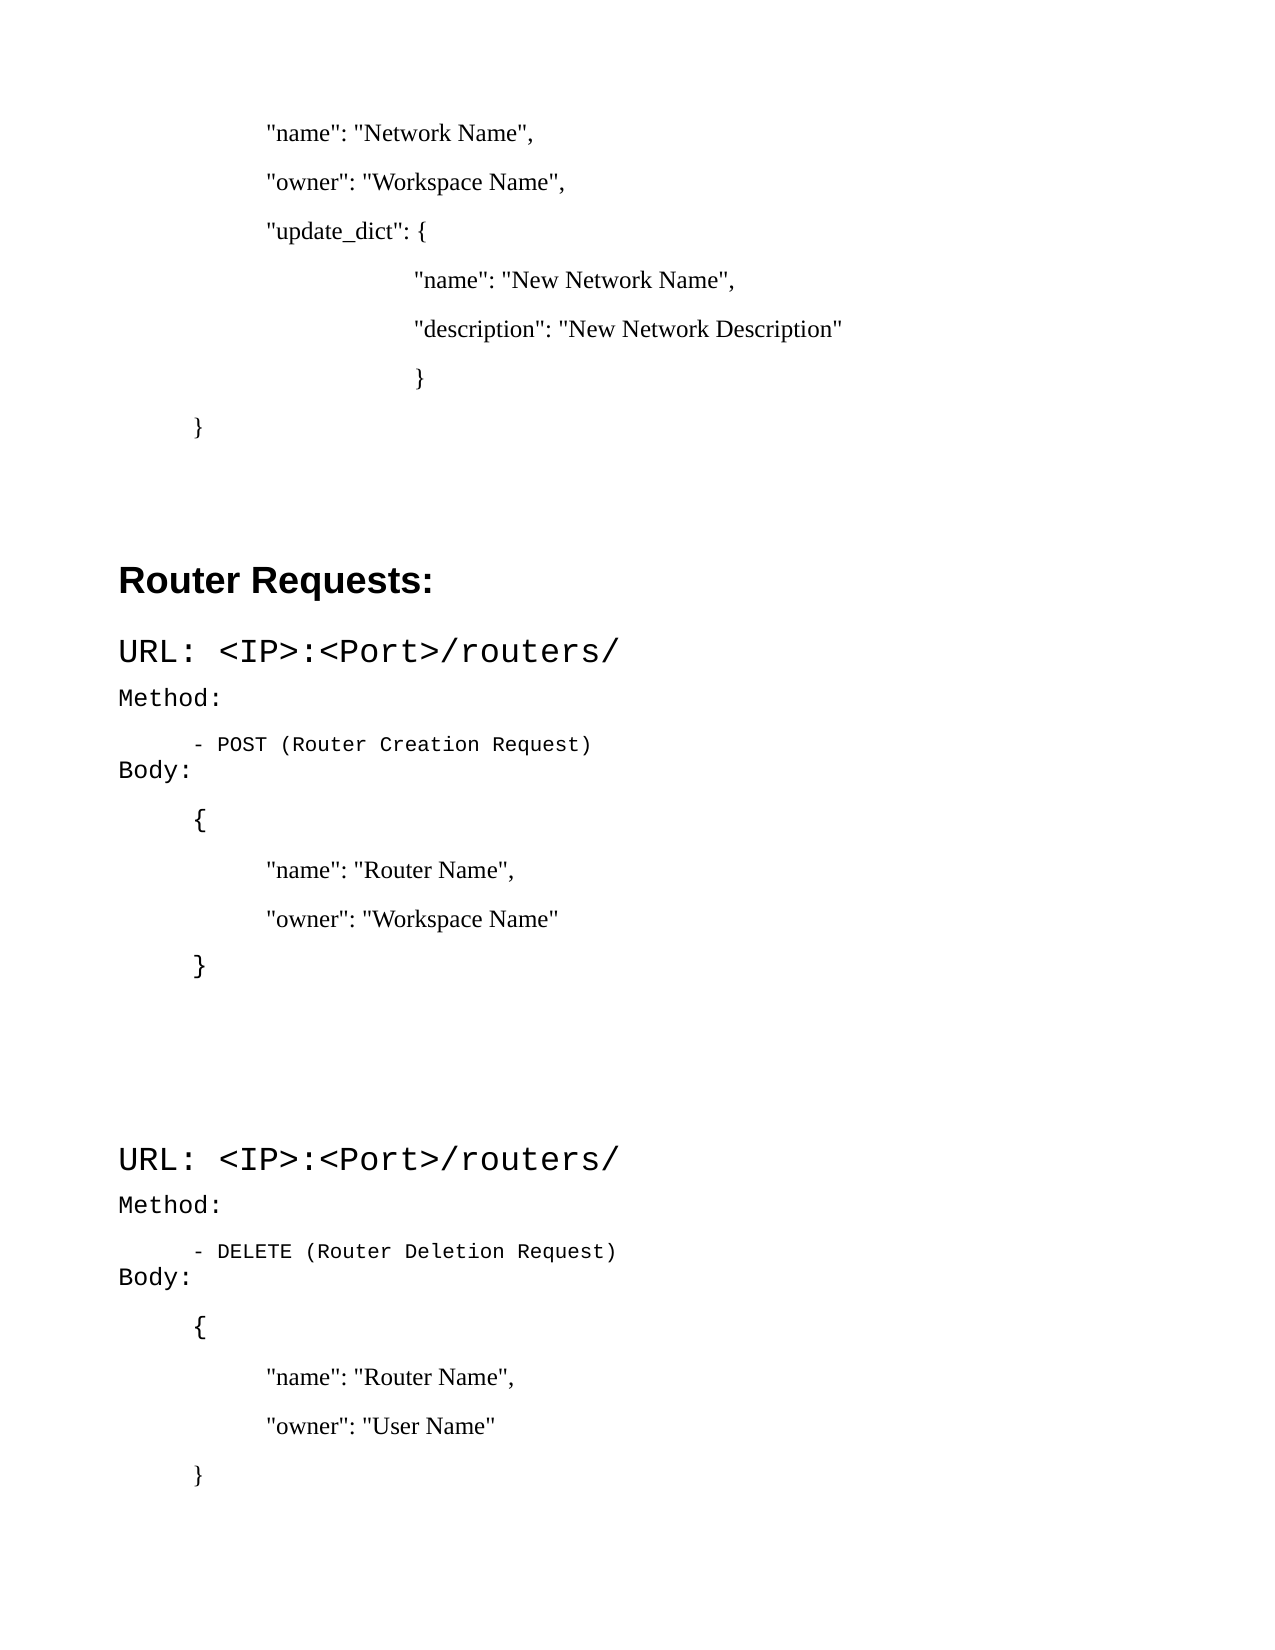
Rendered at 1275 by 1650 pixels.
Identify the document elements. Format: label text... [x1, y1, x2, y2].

text Body: [118, 1265, 1157, 1293]
subtitle Router Requests: [118, 558, 1157, 602]
text } [118, 412, 1157, 441]
text } [118, 363, 1157, 392]
text "name": "Network Name", [118, 118, 1157, 147]
text { [118, 806, 1157, 834]
text Method: [118, 685, 1157, 714]
text } [118, 953, 1157, 981]
text "update_dict": { [118, 216, 1157, 245]
subtitle URL: <IP>:<Port>/routers/ [118, 635, 1157, 673]
text "name": "Router Name", [118, 855, 1157, 883]
text Body: [118, 758, 1157, 786]
text - DELETE (Router Deletion Request) [118, 1241, 1157, 1265]
text Method: [118, 1193, 1157, 1221]
text "owner": "User Name" [118, 1411, 1157, 1440]
text "name": "Router Name", [118, 1362, 1157, 1391]
text "owner": "Workspace Name" [118, 904, 1157, 932]
text - POST (Router Creation Request) [118, 734, 1157, 758]
text { [118, 1313, 1157, 1342]
text "name": "New Network Name", [118, 265, 1157, 294]
text "owner": "Workspace Name", [118, 167, 1157, 196]
subtitle URL: <IP>:<Port>/routers/ [118, 1142, 1157, 1180]
text "description": "New Network Description" [118, 314, 1157, 343]
text } [118, 1460, 1157, 1489]
